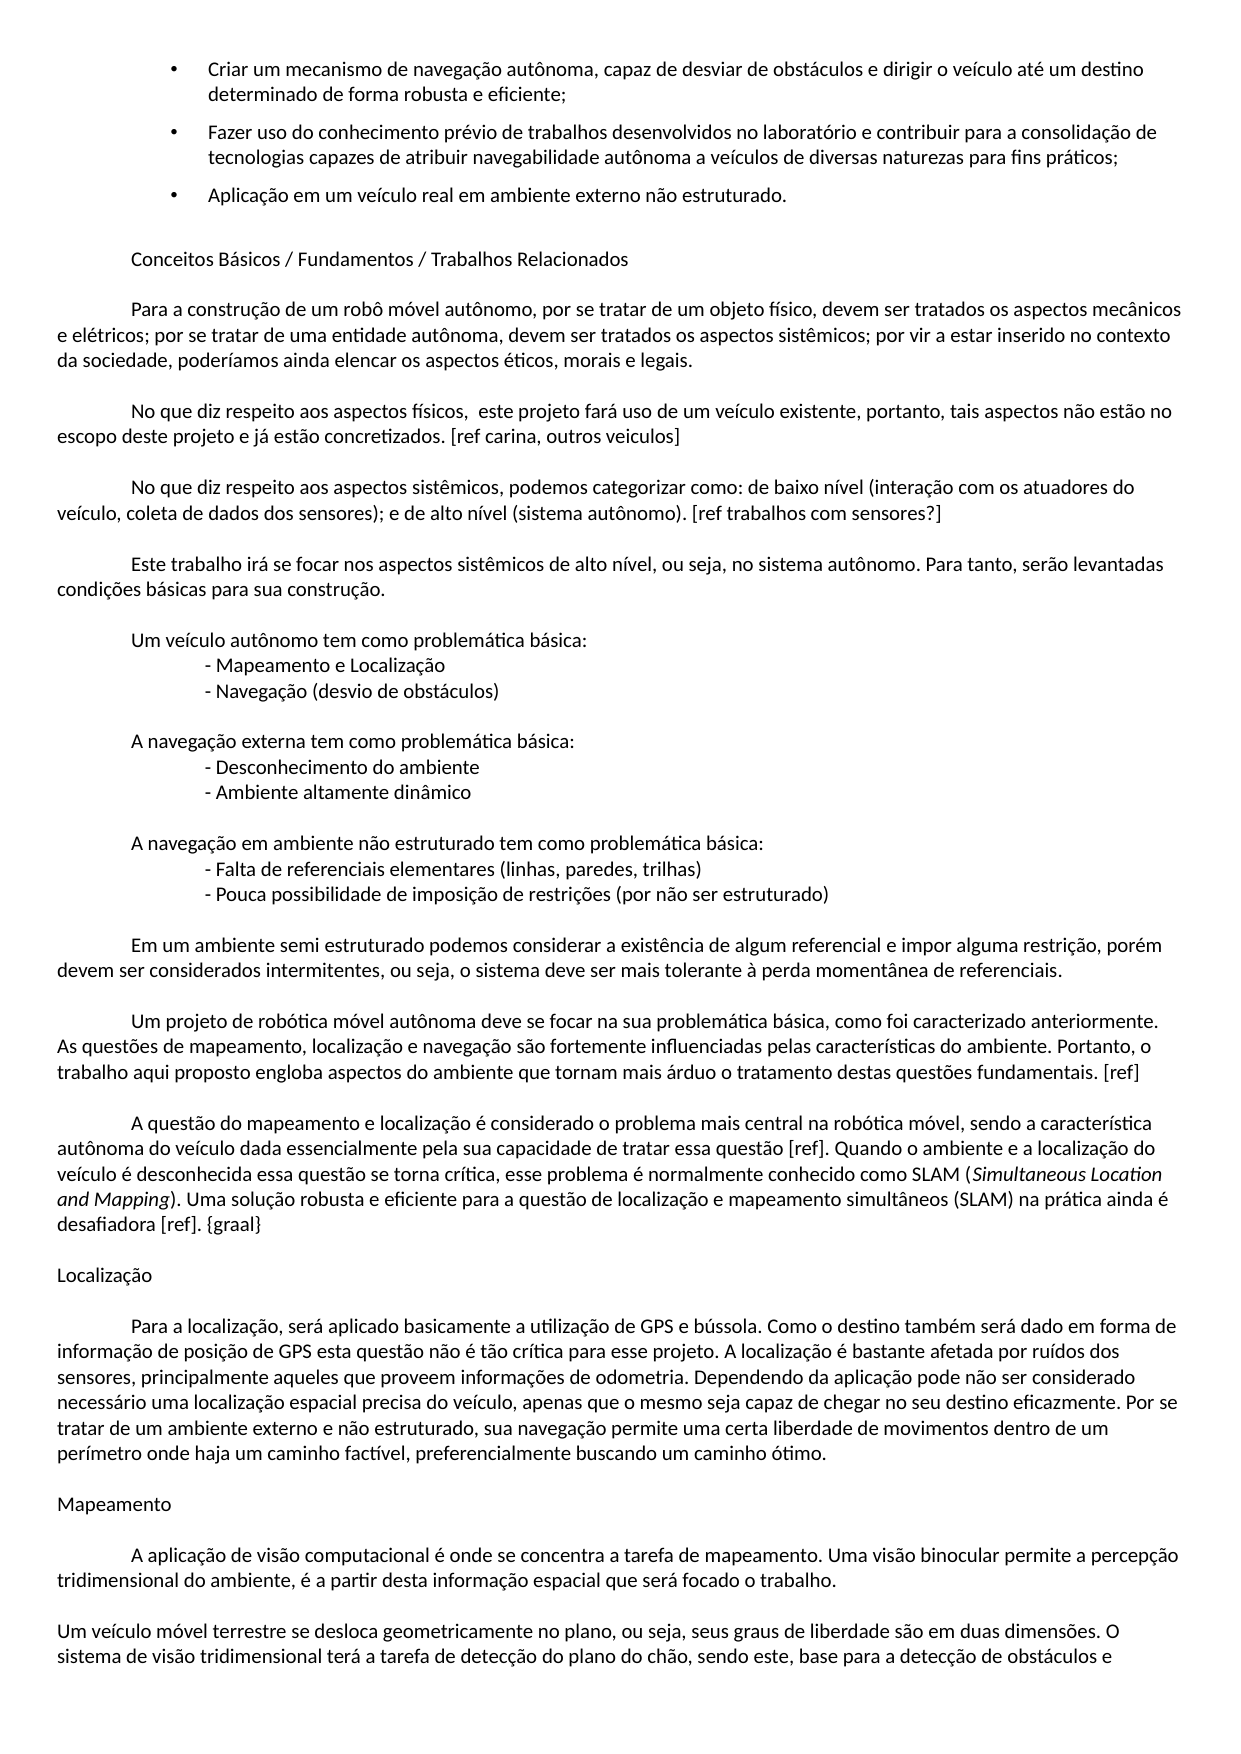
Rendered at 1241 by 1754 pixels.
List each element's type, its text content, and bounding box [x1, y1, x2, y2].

list Criar um mecanismo de navegação autônoma, capaz de desviar de obstáculos e dirigir o veículo até um destino determinado de forma robusta e eficiente; [170, 56, 1183, 107]
text Um veículo móvel terrestre se desloca geometricamente no plano, ou seja, seus graus de liberdade são em duas dimensões. O sistema de visão tridimensional terá a tarefa de detecção do plano do chão, sendo este, base para a detecção de obstáculos e [57, 1618, 1183, 1669]
text - Falta de referenciais elementares (linhas, paredes, trilhas) [57, 856, 1183, 881]
text Conceitos Básicos / Fundamentos / Trabalhos Relacionados [57, 246, 1183, 271]
text Localização [57, 1262, 1183, 1288]
text Para a construção de um robô móvel autônomo, por se tratar de um objeto físico, devem ser tratados os aspectos mecânicos e elétricos; por se tratar de uma entidade autônoma, devem ser tratados os aspectos sistêmicos; por vir a estar inserido no contexto da sociedade, poderíamos ainda elencar os aspectos éticos, morais e legais. [57, 297, 1183, 373]
text No que diz respeito aos aspectos físicos, este projeto fará uso de um veículo existente, portanto, tais aspectos não estão no escopo deste projeto e já estão concretizados. [ref carina, outros veiculos] [57, 398, 1183, 449]
text Para a localização, será aplicado basicamente a utilização de GPS e bússola. Como o destino também será dado em forma de informação de posição de GPS esta questão não é tão crítica para esse projeto. A localização é bastante afetada por ruídos dos sensores, principalmente aqueles que proveem informações de odometria. Dependendo da aplicação pode não ser considerado necessário uma localização espacial precisa do veículo, apenas que o mesmo seja capaz de chegar no seu destino eficazmente. Por se tratar de um ambiente externo e não estruturado, sua navegação permite uma certa liberdade de movimentos dentro de um perímetro onde haja um caminho factível, preferencialmente buscando um caminho ótimo. [57, 1313, 1183, 1466]
text Este trabalho irá se focar nos aspectos sistêmicos de alto nível, ou seja, no sistema autônomo. Para tanto, serão levantadas condições básicas para sua construção. [57, 551, 1183, 602]
text Em um ambiente semi estruturado podemos considerar a existência de algum referencial e impor alguma restrição, porém devem ser considerados intermitentes, ou seja, o sistema deve ser mais tolerante à perda momentânea de referenciais. [57, 932, 1183, 983]
text Um veículo autônomo tem como problemática básica: [57, 627, 1183, 652]
text - Mapeamento e Localização [57, 652, 1183, 678]
text A aplicação de visão computacional é onde se concentra a tarefa de mapeamento. Uma visão binocular permite a percepção tridimensional do ambiente, é a partir desta informação espacial que será focado o trabalho. [57, 1542, 1183, 1593]
text A navegação em ambiente não estruturado tem como problemática básica: [57, 830, 1183, 856]
text Mapeamento [57, 1491, 1183, 1517]
text - Pouca possibilidade de imposição de restrições (por não ser estruturado) [57, 881, 1183, 907]
text - Desconhecimento do ambiente [57, 754, 1183, 779]
text Um projeto de robótica móvel autônoma deve se focar na sua problemática básica, como foi caracterizado anteriormente. As questões de mapeamento, localização e navegação são fortemente influenciadas pelas características do ambiente. Portanto, o trabalho aqui proposto engloba aspectos do ambiente que tornam mais árduo o tratamento destas questões fundamentais. [ref] [57, 1008, 1183, 1084]
list Aplicação em um veículo real em ambiente externo não estruturado. [170, 182, 1183, 208]
text No que diz respeito aos aspectos sistêmicos, podemos categorizar como: de baixo nível (interação com os atuadores do veículo, coleta de dados dos sensores); e de alto nível (sistema autônomo). [ref trabalhos com sensores?] [57, 474, 1183, 525]
text - Ambiente altamente dinâmico [57, 779, 1183, 805]
text A navegação externa tem como problemática básica: [57, 729, 1183, 754]
list Fazer uso do conhecimento prévio de trabalhos desenvolvidos no laboratório e contribuir para a consolidação de tecnologias capazes de atribuir navegabilidade autônoma a veículos de diversas naturezas para fins práticos; [170, 119, 1183, 170]
text - Navegação (desvio de obstáculos) [57, 678, 1183, 703]
text A questão do mapeamento e localização é considerado o problema mais central na robótica móvel, sendo a característica autônoma do veículo dada essencialmente pela sua capacidade de tratar essa questão [ref]. Quando o ambiente e a localização do veículo é desconhecida essa questão se torna crítica, esse problema é normalmente conhecido como SLAM (Simultaneous Location and Mapping). Uma solução robusta e eficiente para a questão de localização e mapeamento simultâneos (SLAM) na prática ainda é desafiadora [ref]. {graal} [57, 1110, 1183, 1237]
